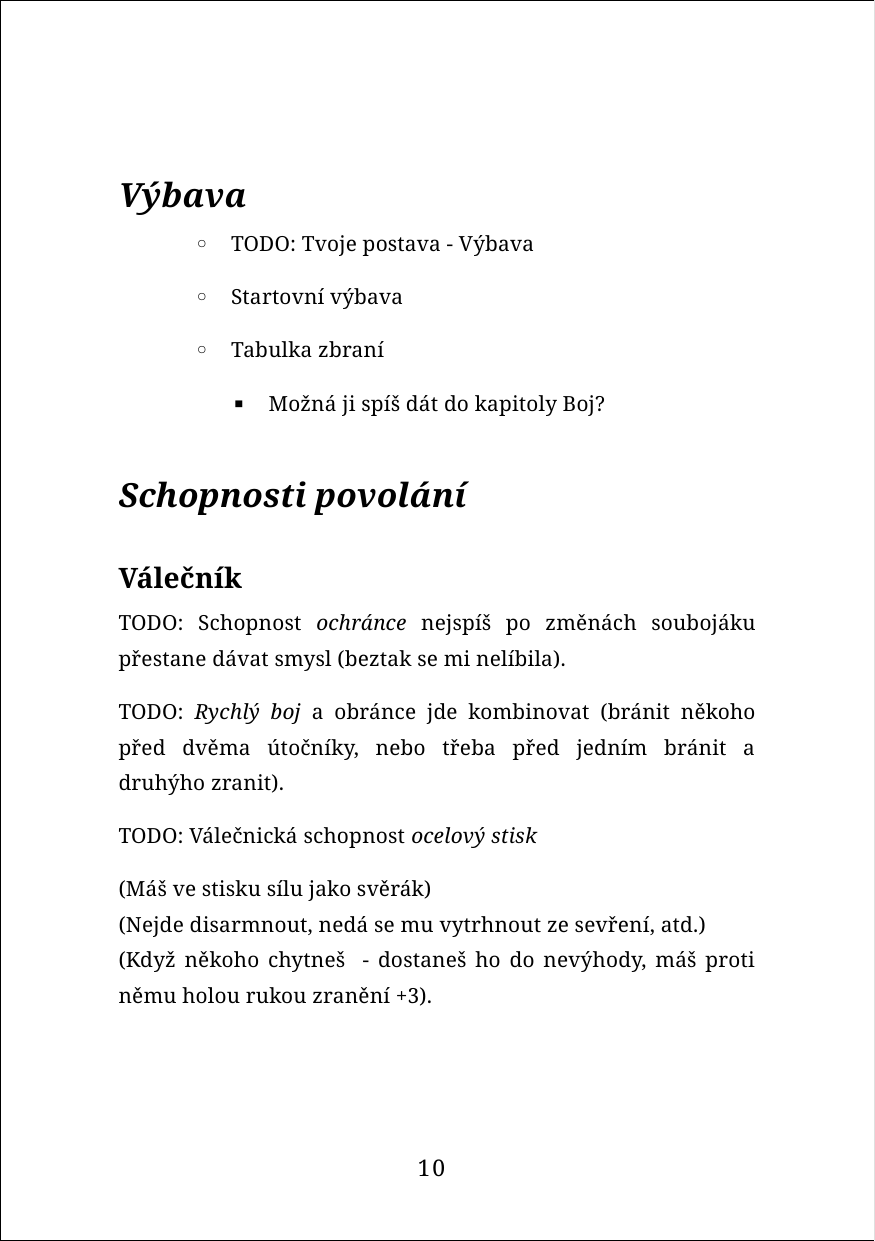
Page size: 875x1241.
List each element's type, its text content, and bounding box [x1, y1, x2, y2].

text TODO: Válečnická schopnost ocelový stisk [118, 821, 756, 850]
text (Máš ve stisku sílu jako svěrák) (Nejde disarmnout, nedá se mu vytrhnout ze sevření, atd.) (Když někoho chytneš - dostaneš ho do nevýhody, máš proti němu holou rukou zranění +3). [118, 874, 756, 1009]
list Možná ji spíš dát do kapitoly Boj? [231, 389, 756, 417]
list Startovní výbava [193, 282, 756, 311]
list Tabulka zbraní [193, 335, 756, 364]
text TODO: Schopnost ochránce nejspíš po změnách soubojáku přestane dávat smysl (beztak se mi nelíbila). [118, 608, 756, 672]
subtitle Výbava [118, 172, 756, 217]
subtitle Schopnosti povolání [118, 471, 756, 517]
subtitle Válečník [118, 558, 756, 597]
list TODO: Tvoje postava - Výbava [193, 229, 756, 257]
text TODO: Rychlý boj a obránce jde kombinovat (bránit někoho před dvěma útočníky, nebo třeba před jedním bránit a druhýho zranit). [118, 697, 756, 797]
